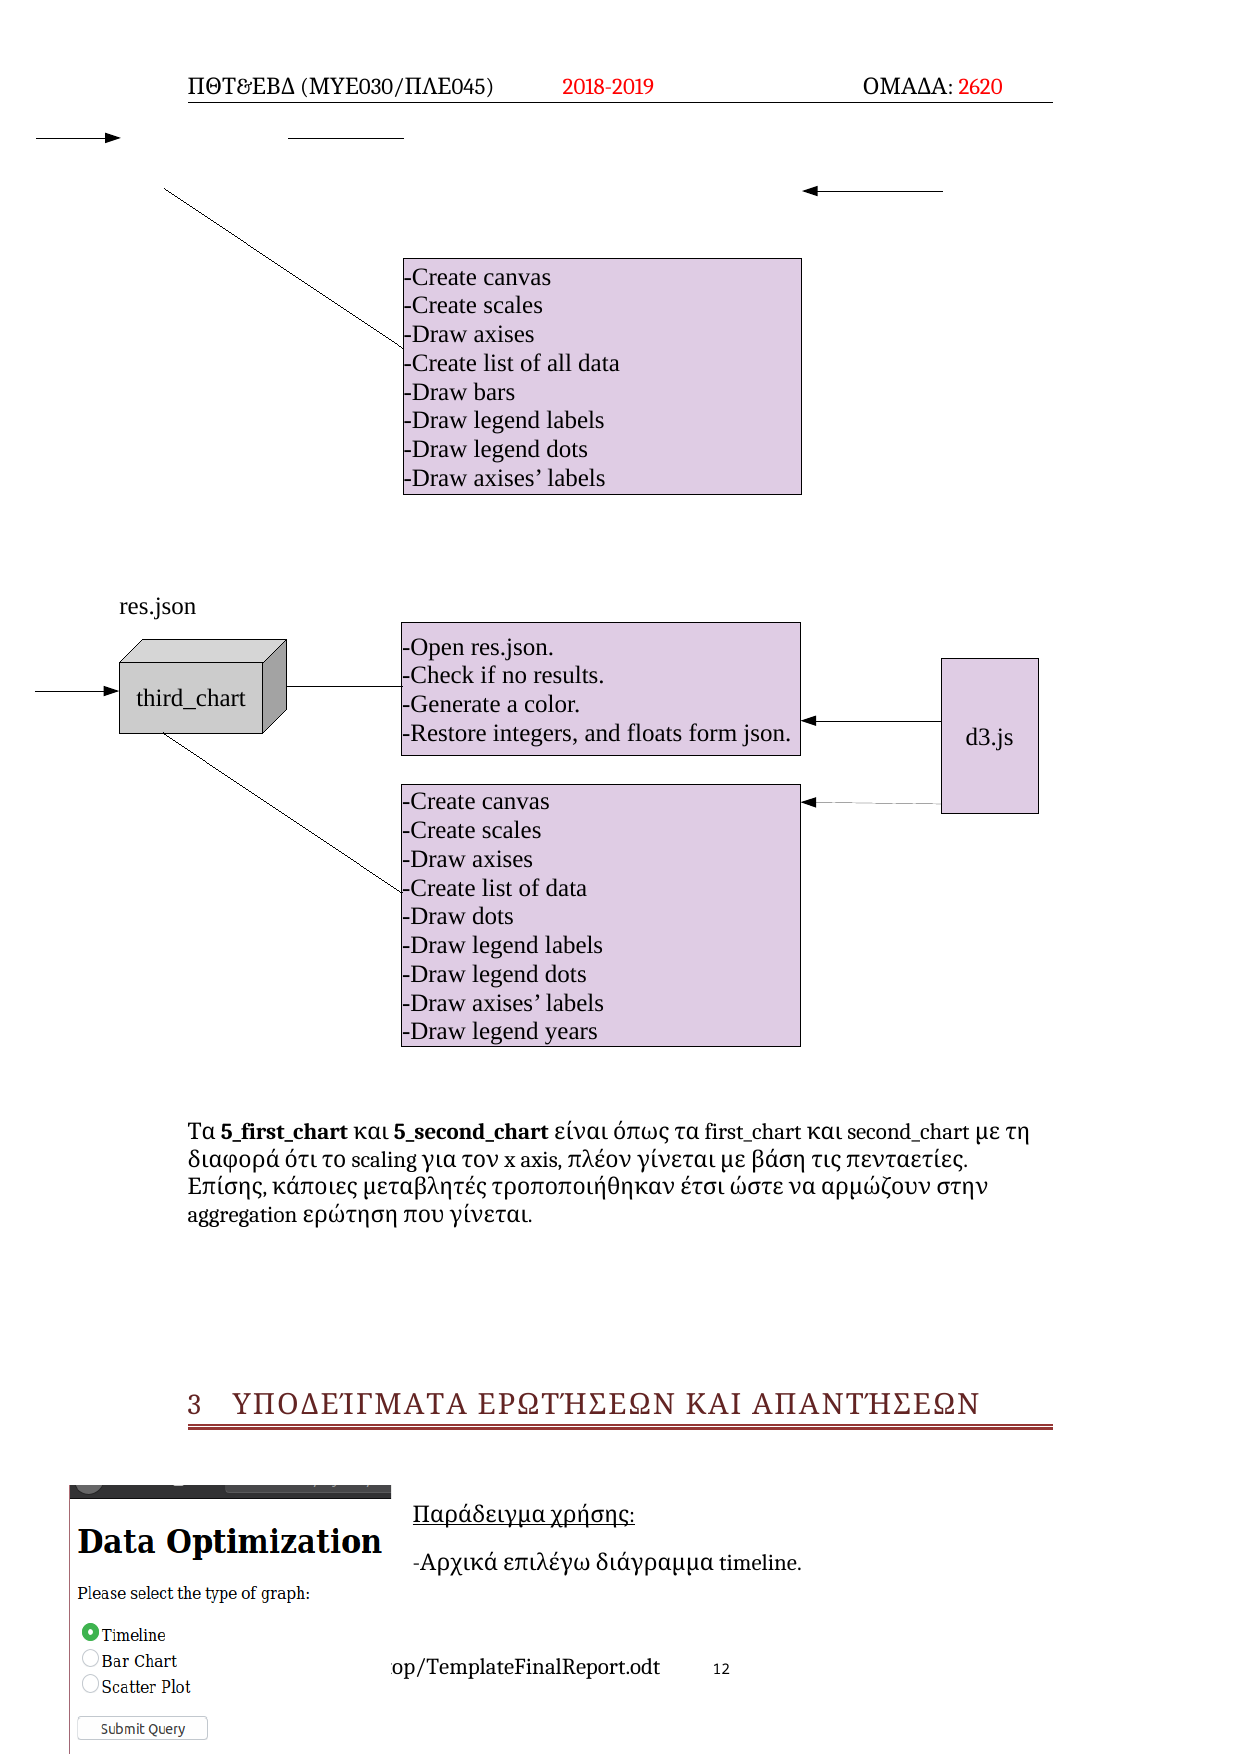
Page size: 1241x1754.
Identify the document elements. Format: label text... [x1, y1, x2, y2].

subtitle Υποδείγματα ερωτήσεων και απαντήσεων [187, 1388, 1053, 1430]
text -Αρχικά επιλέγω διάγραμμα timeline. [392, 1550, 1053, 1576]
text Παράδειγμα χρήσης: [392, 1501, 1053, 1528]
text Τα 5_first_chart και 5_second_chart είναι όπως τα first_chart και second_chart με τη διαφορά ότι το scaling για τον x axis, πλέον γίνεται με βάση τις πενταετίες. Επίσης, κάποιες μεταβλητές τροποποιήθηκαν έτσι ώστε να αρμώζουν στην aggregation ερώτηση που γίνεται. [187, 1119, 1053, 1228]
picture [69, 1485, 392, 1754]
